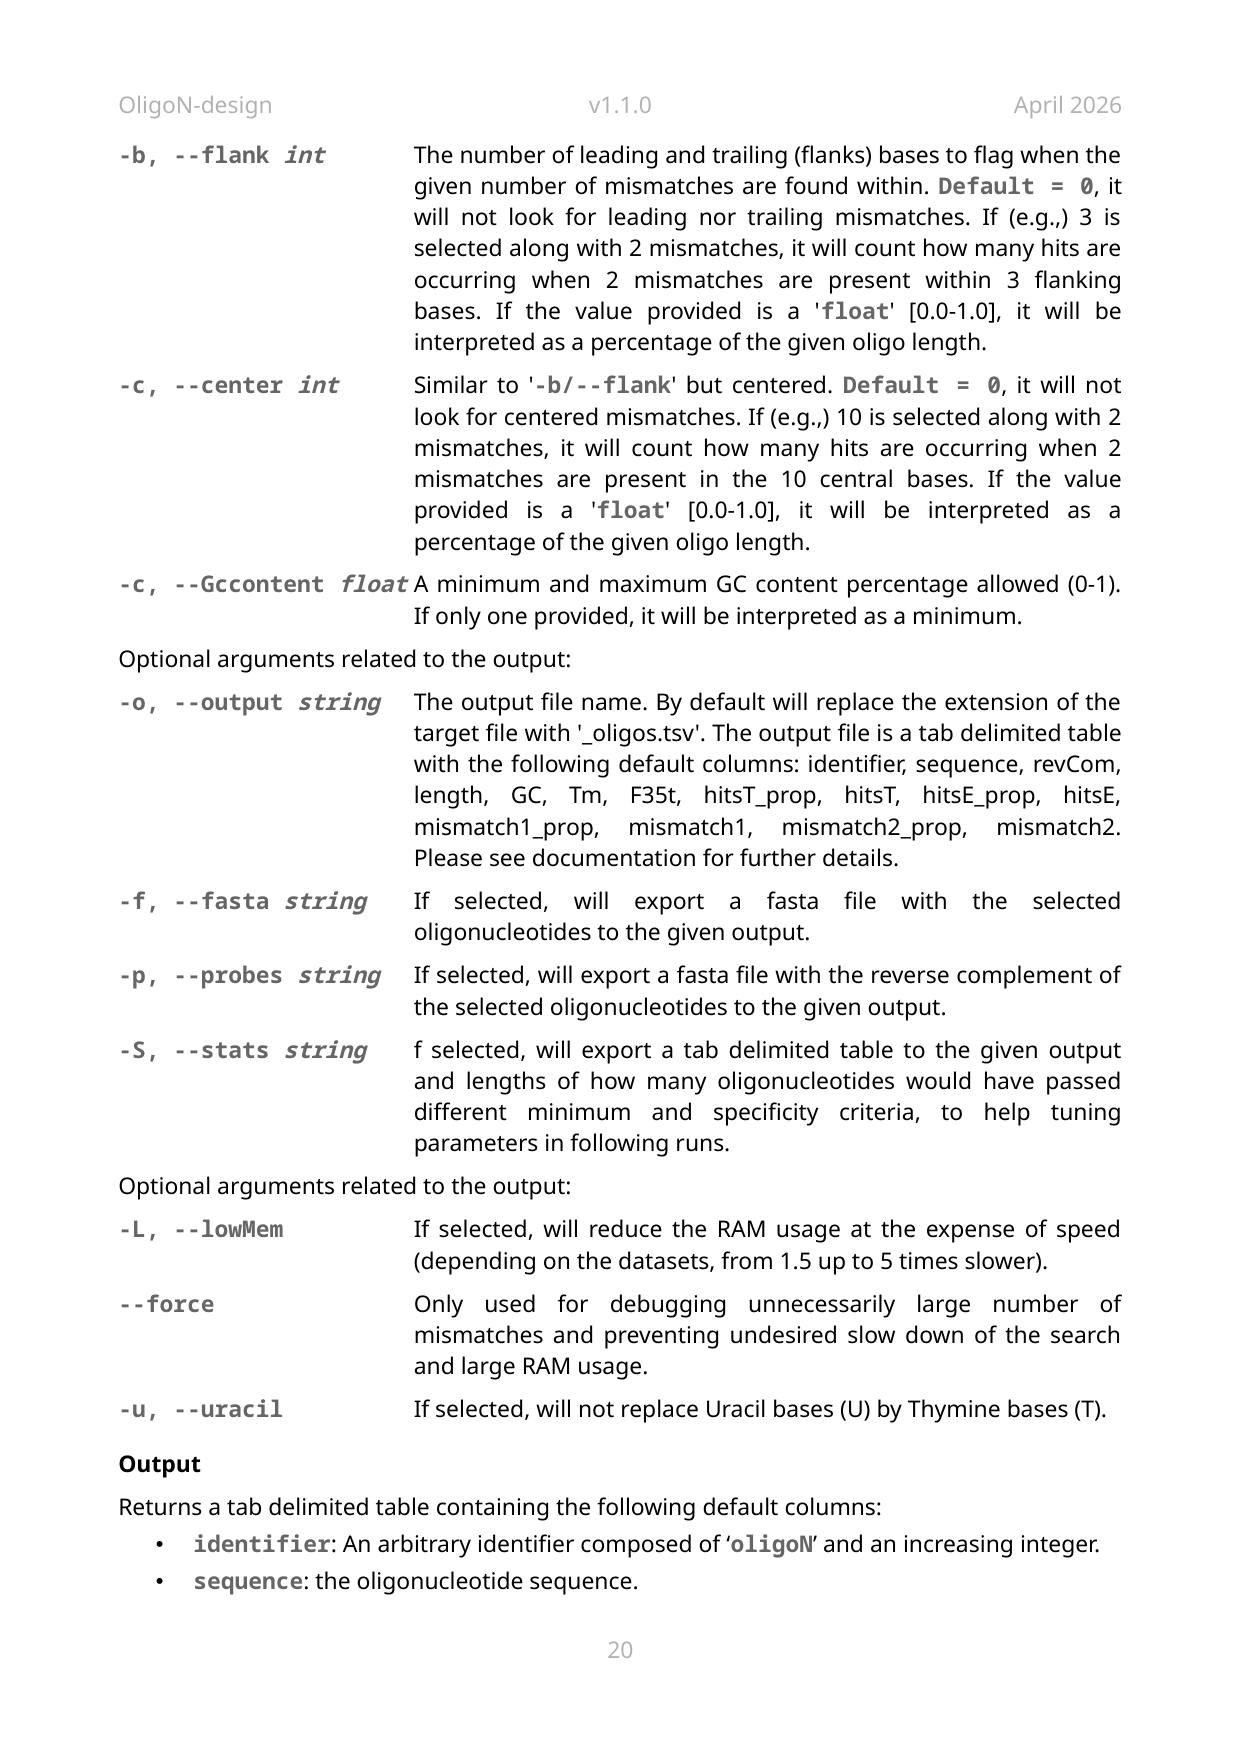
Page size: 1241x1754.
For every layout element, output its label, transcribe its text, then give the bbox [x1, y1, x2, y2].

text -f, --fasta string If selected, will export a fasta file with the selected oligonucleotides to the given output. [118, 885, 1122, 947]
list sequence: the oligonucleotide sequence. [156, 1565, 1122, 1597]
text Output [118, 1448, 1122, 1479]
text -p, --probes string If selected, will export a fasta file with the reverse complement of the selected oligonucleotides to the given output. [118, 959, 1122, 1022]
text -o, --output string The output file name. By default will replace the extension of the target file with '_oligos.tsv'. The output file is a tab delimited table with the following default columns: identifier, sequence, revCom, length, GC, Tm, F35t, hitsT_prop, hitsT, hitsE_prop, hitsE, mismatch1_prop, mismatch1, mismatch2_prop, mismatch2. Please see documentation for further details. [118, 686, 1122, 873]
text --force Only used for debugging unnecessarily large number of mismatches and preventing undesired slow down of the search and large RAM usage. [118, 1288, 1122, 1381]
text Optional arguments related to the output: [118, 643, 1122, 674]
text Optional arguments related to the output: [118, 1170, 1122, 1202]
text -c, --center int Similar to '-b/--flank' but centered. Default = 0, it will not look for centered mismatches. If (e.g.,) 10 is selected along with 2 mismatches, it will count how many hits are occurring when 2 mismatches are present in the 10 central bases. If the value provided is a 'float' [0.0-1.0], it will be interpreted as a percentage of the given oligo length. [118, 369, 1122, 557]
text -c, --Gccontent float A minimum and maximum GC content percentage allowed (0-1). If only one provided, it will be interpreted as a minimum. [118, 568, 1122, 631]
text Returns a tab delimited table containing the following default columns: [118, 1491, 1122, 1522]
text -u, --uracil If selected, will not replace Uracil bases (U) by Thymine bases (T). [118, 1393, 1122, 1424]
text -L, --lowMem If selected, will reduce the RAM usage at the expense of speed (depending on the datasets, from 1.5 up to 5 times slower). [118, 1213, 1122, 1276]
text -S, --stats string f selected, will export a tab delimited table to the given output and lengths of how many oligonucleotides would have passed different minimum and specificity criteria, to help tuning parameters in following runs. [118, 1033, 1122, 1158]
text -b, --flank int The number of leading and trailing (flanks) bases to flag when the given number of mismatches are found within. Default = 0, it will not look for leading nor trailing mismatches. If (e.g.,) 3 is selected along with 2 mismatches, it will count how many hits are occurring when 2 mismatches are present within 3 flanking bases. If the value provided is a 'float' [0.0-1.0], it will be interpreted as a percentage of the given oligo length. [118, 139, 1122, 357]
list identifier: An arbitrary identifier composed of ‘oligoN’ and an increasing integer. [156, 1528, 1122, 1559]
